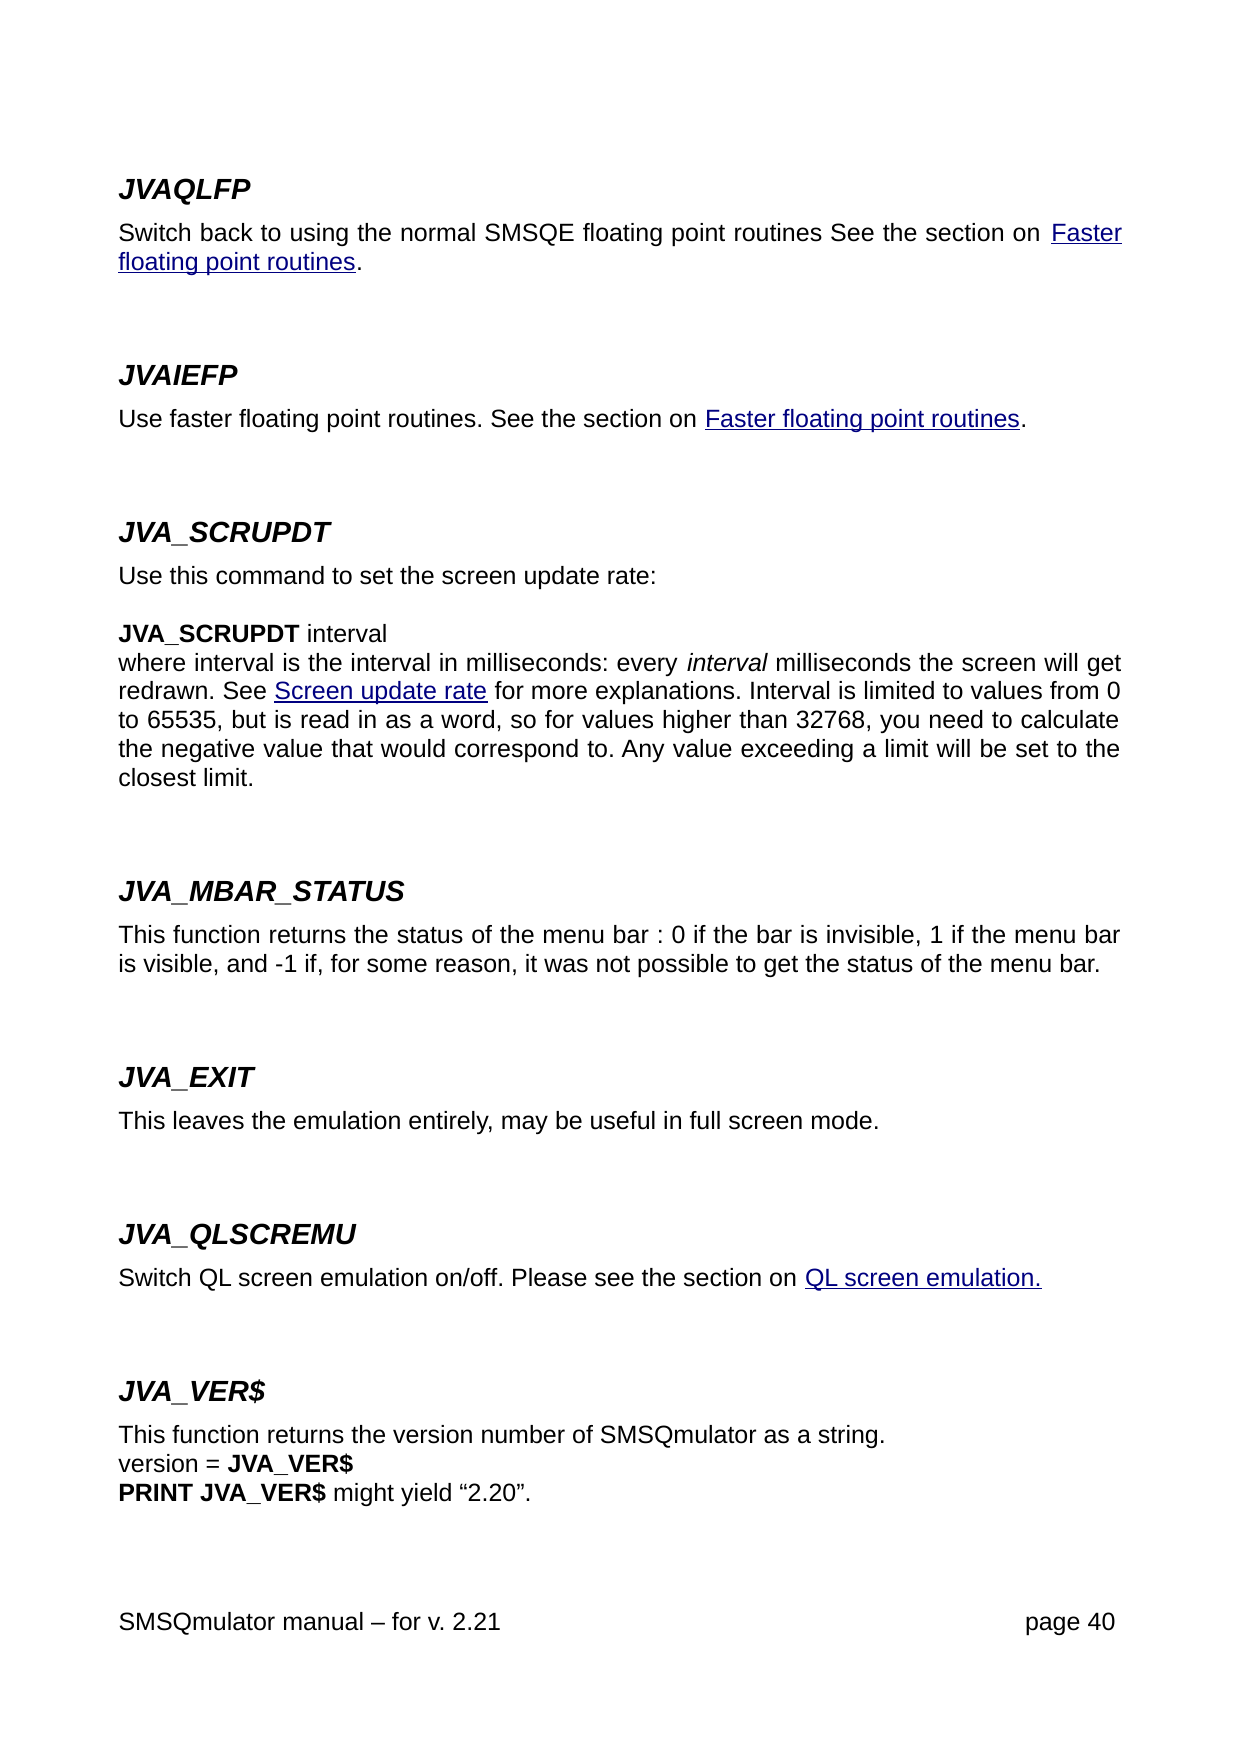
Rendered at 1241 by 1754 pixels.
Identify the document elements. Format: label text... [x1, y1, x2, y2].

subtitle JVA_EXIT [118, 1060, 1122, 1093]
text where interval is the interval in milliseconds: every interval milliseconds the screen will get redrawn. See Screen update rate for more explanations. Interval is limited to values from 0 to 65535, but is read in as a word, so for values higher than 32768, you need to calculate the negative value that would correspond to. Any value exceeding a limit will be set to the closest limit. [118, 647, 1122, 791]
text version = JVA_VER$ [118, 1449, 1122, 1478]
subtitle JVA_SCRUPDT [118, 515, 1122, 549]
text This function returns the version number of SMSQmulator as a string. [118, 1420, 1122, 1449]
text Use faster floating point routines. See the section on Faster floating point routines. [118, 404, 1122, 433]
text JVA_SCRUPDT interval [118, 619, 1122, 647]
subtitle JVAIEFP [118, 358, 1122, 391]
text This function returns the status of the menu bar : 0 if the bar is invisible, 1 if the menu bar is visible, and -1 if, for some reason, it was not possible to get the status of the menu bar. [118, 920, 1122, 977]
subtitle JVA_VER$ [118, 1374, 1122, 1408]
subtitle JVAQLFP [118, 172, 1122, 205]
text This leaves the emulation entirely, may be useful in full screen mode. [118, 1106, 1122, 1134]
text PRINT JVA_VER$ might yield “2.20”. [118, 1478, 1122, 1507]
text Use this command to set the screen update rate: [118, 561, 1122, 590]
subtitle JVA_MBAR_STATUS [118, 874, 1122, 907]
text Switch QL screen emulation on/off. Please see the section on QL screen emulation. [118, 1263, 1122, 1292]
subtitle JVA_QLSCREMU [118, 1217, 1122, 1251]
text Switch back to using the normal SMSQE floating point routines See the section on Faster floating point routines. [118, 218, 1122, 275]
